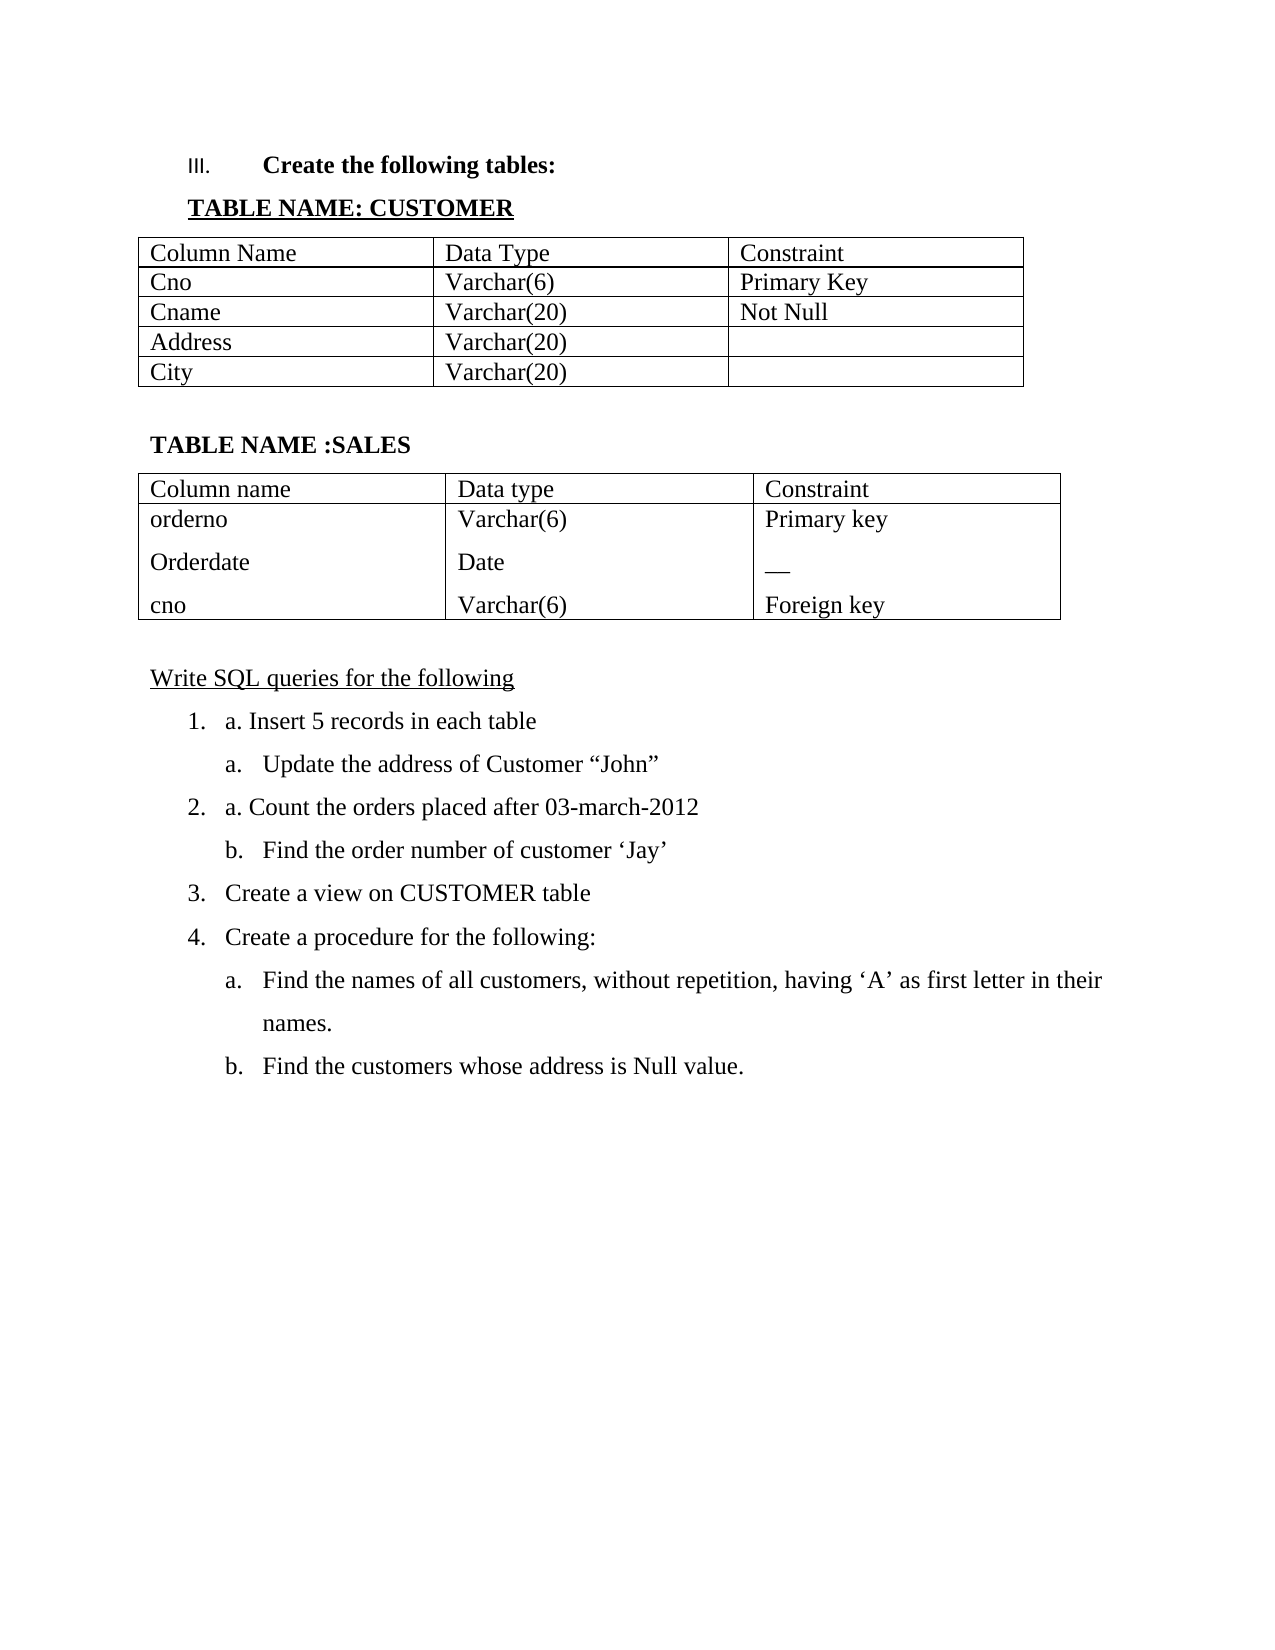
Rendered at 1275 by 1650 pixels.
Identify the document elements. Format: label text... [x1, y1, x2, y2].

text TABLE NAME :SALES [150, 430, 1125, 458]
list Find the order number of customer ‘Jay’ [225, 835, 1125, 864]
table_header Data type [446, 474, 753, 503]
table_header Constraint [754, 474, 1060, 503]
table_cell Primary Key [729, 268, 1023, 296]
list Update the address of Customer “John” [225, 749, 1125, 778]
table_cell Cname [139, 297, 433, 326]
table_cell Cno [139, 268, 433, 296]
list Find the names of all customers, without repetition, having ‘A’ as first letter in their names. [225, 965, 1125, 1037]
table_cell Primary key __ Foreign key [754, 504, 1060, 619]
table_header Constraint [729, 238, 1023, 266]
list Find the customers whose address is Null value. [225, 1051, 1125, 1080]
list Create a view on CUSTOMER table [187, 878, 1125, 907]
table_cell [729, 357, 1023, 386]
table_cell orderno Orderdate cno [139, 504, 445, 619]
list Create the following tables: [187, 150, 1125, 179]
list a. Count the orders placed after 03-march-2012 [187, 792, 1125, 821]
table_header Data Type [434, 238, 728, 266]
list a. Insert 5 records in each table [187, 706, 1125, 735]
table_cell Varchar(20) [434, 327, 728, 356]
table_cell Varchar(6) [434, 268, 728, 296]
table_cell City [139, 357, 433, 386]
list Create a procedure for the following: [187, 922, 1125, 950]
table_header Column name [139, 474, 445, 503]
table_cell Varchar(6) Date Varchar(6) [446, 504, 753, 619]
table_cell Varchar(20) [434, 357, 728, 386]
table_cell Varchar(20) [434, 297, 728, 326]
table_header Column Name [139, 238, 433, 266]
table_cell [729, 327, 1023, 356]
text Write SQL queries for the following [150, 663, 1125, 692]
table_cell Address [139, 327, 433, 356]
text TABLE NAME: CUSTOMER [187, 193, 1125, 222]
table_cell Not Null [729, 297, 1023, 326]
